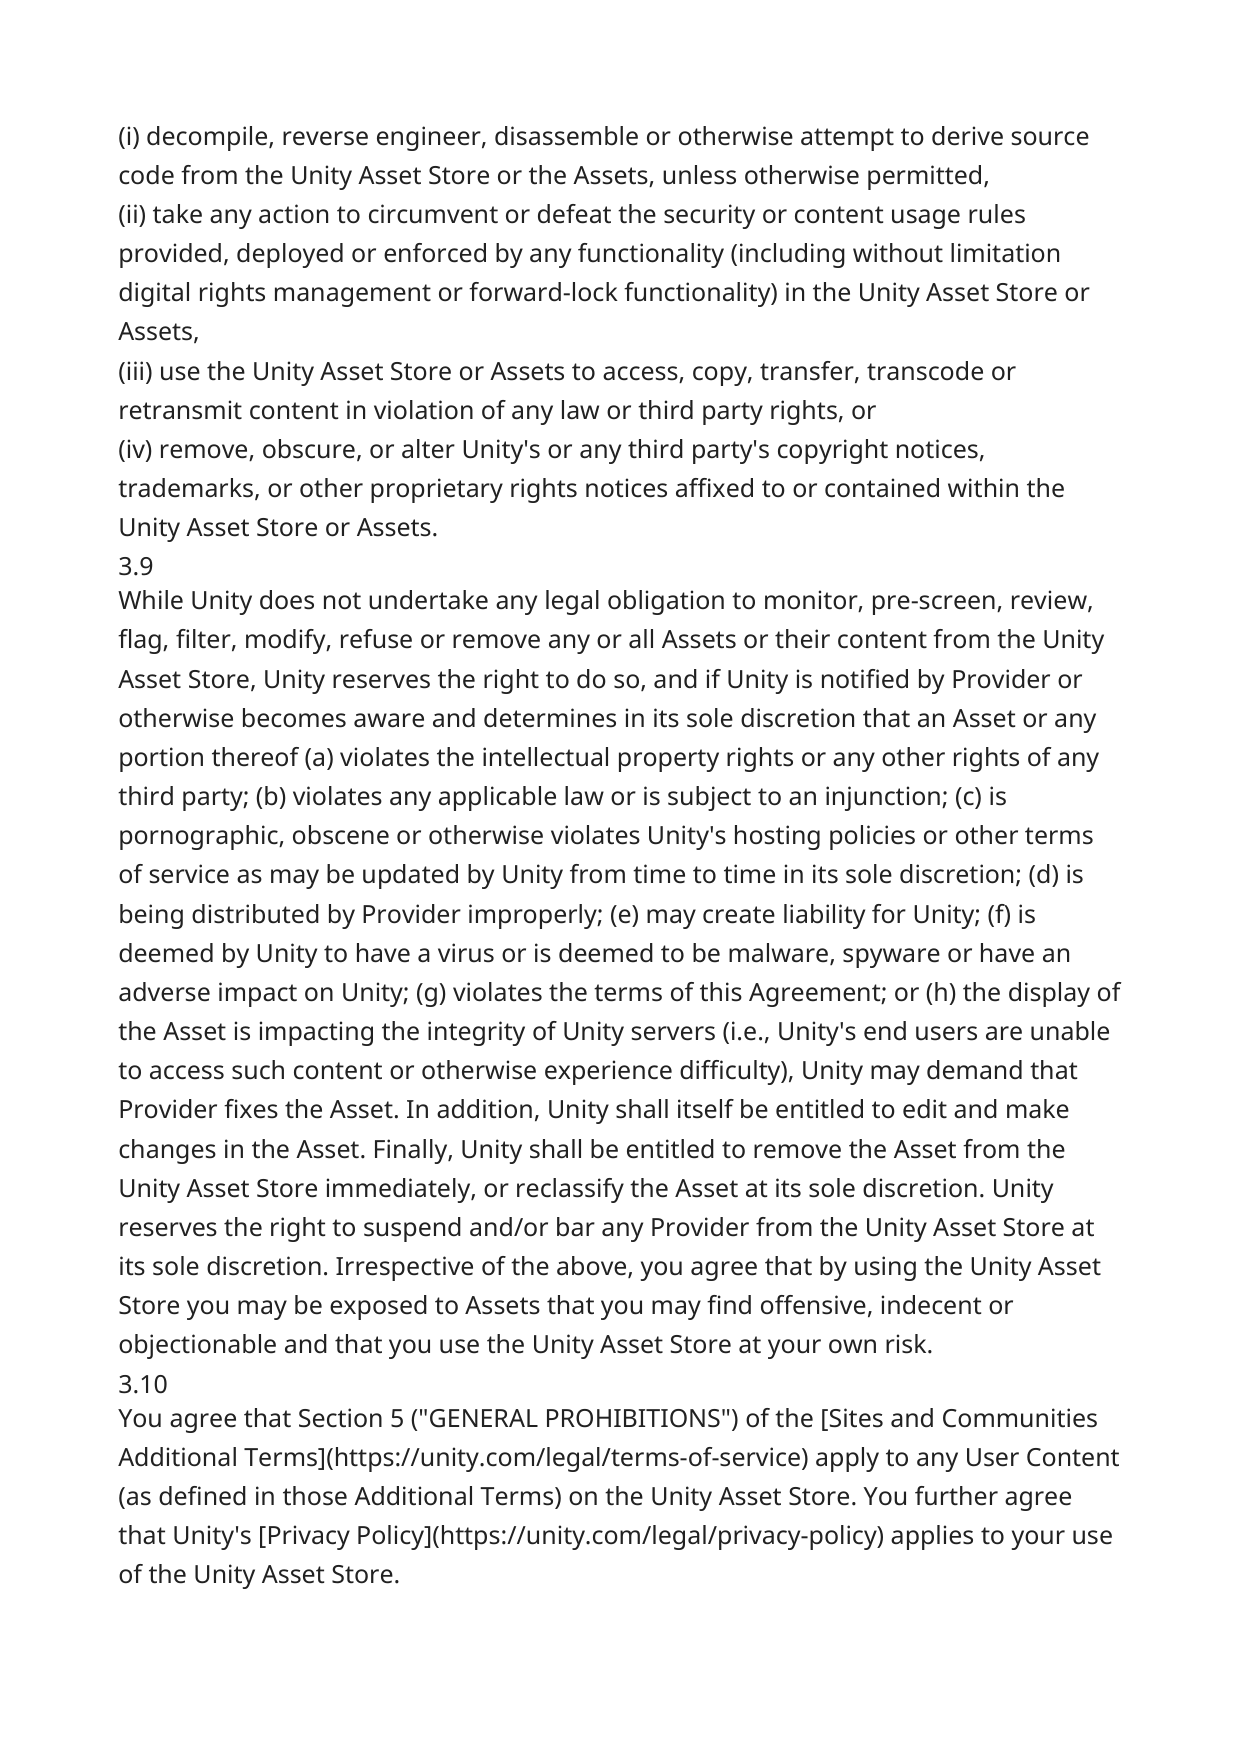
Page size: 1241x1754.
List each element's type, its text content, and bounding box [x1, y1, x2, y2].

text (ii) take any action to circumvent or defeat the security or content usage rules provided, deployed or enforced by any functionality (including without limitation digital rights management or forward-lock functionality) in the Unity Asset Store or Assets, [118, 196, 1122, 348]
text (i) decompile, reverse engineer, disassemble or otherwise attempt to derive source code from the Unity Asset Store or the Assets, unless otherwise permitted, [118, 118, 1122, 191]
subtitle 3.10 [118, 1366, 1122, 1400]
text While Unity does not undertake any legal obligation to monitor, pre-screen, review, flag, filter, modify, refuse or remove any or all Assets or their content from the Unity Asset Store, Unity reserves the right to do so, and if Unity is notified by Provider or otherwise becomes aware and determines in its sole discretion that an Asset or any portion thereof (a) violates the intellectual property rights or any other rights of any third party; (b) violates any applicable law or is subject to an injunction; (c) is pornographic, obscene or otherwise violates Unity's hosting policies or other terms of service as may be updated by Unity from time to time in its sole discretion; (d) is being distributed by Provider improperly; (e) may create liability for Unity; (f) is deemed by Unity to have a virus or is deemed to be malware, spyware or have an adverse impact on Unity; (g) violates the terms of this Agreement; or (h) the display of the Asset is impacting the integrity of Unity servers (i.e., Unity's end users are unable to access such content or otherwise experience difficulty), Unity may demand that Provider fixes the Asset. In addition, Unity shall itself be entitled to edit and make changes in the Asset. Finally, Unity shall be entitled to remove the Asset from the Unity Asset Store immediately, or reclassify the Asset at its sole discretion. Unity reserves the right to suspend and/or bar any Provider from the Unity Asset Store at its sole discretion. Irrespective of the above, you agree that by using the Unity Asset Store you may be exposed to Assets that you may find offensive, indecent or objectionable and that you use the Unity Asset Store at your own risk. [118, 583, 1122, 1361]
text (iv) remove, obscure, or alter Unity's or any third party's copyright notices, trademarks, or other proprietary rights notices affixed to or contained within the Unity Asset Store or Assets. [118, 431, 1122, 544]
text You agree that Section 5 ("GENERAL PROHIBITIONS") of the [Sites and Communities Additional Terms](https://unity.com/legal/terms-of-service) apply to any User Content (as defined in those Additional Terms) on the Unity Asset Store. You further agree that Unity's [Privacy Policy](https://unity.com/legal/privacy-policy) applies to your use of the Unity Asset Store. [118, 1400, 1122, 1591]
text (iii) use the Unity Asset Store or Assets to access, copy, transfer, transcode or retransmit content in violation of any law or third party rights, or [118, 353, 1122, 426]
subtitle 3.9 [118, 549, 1122, 583]
